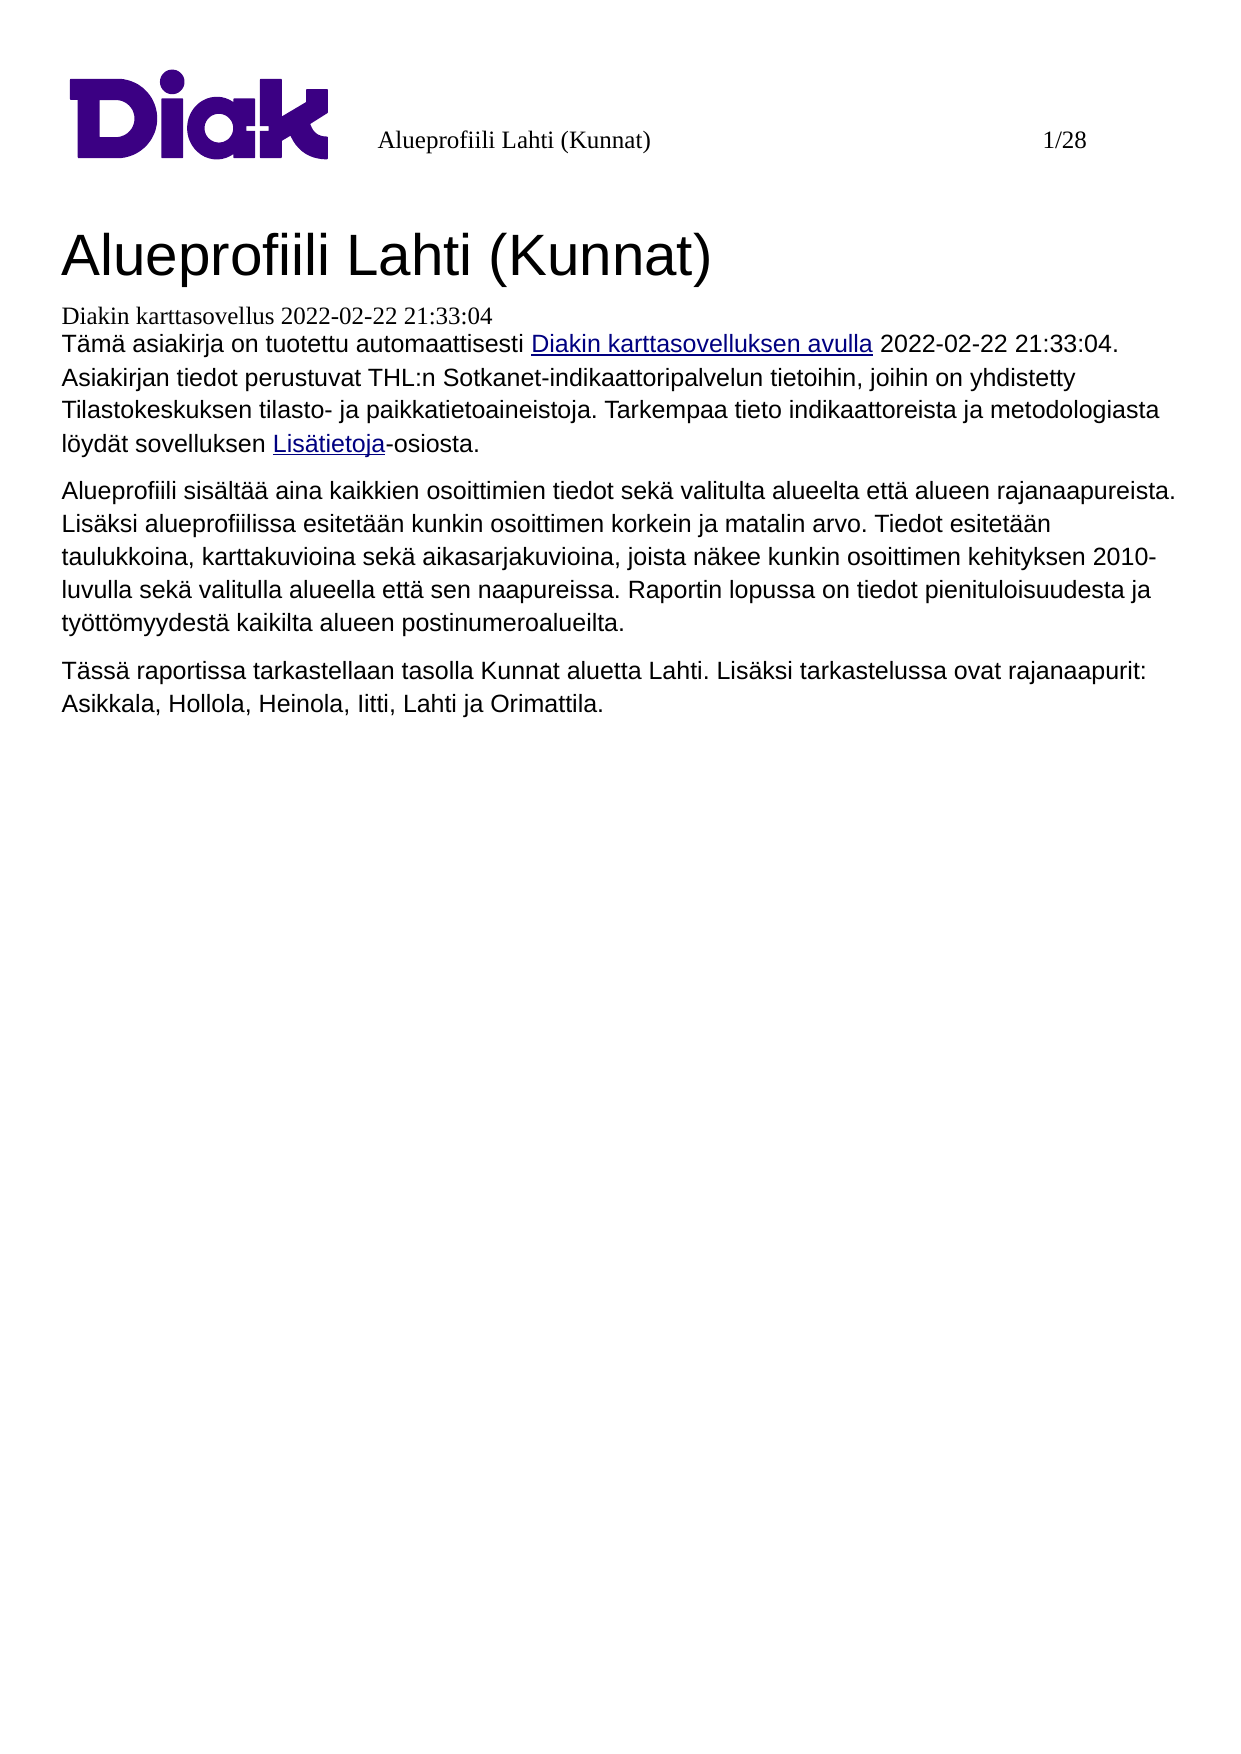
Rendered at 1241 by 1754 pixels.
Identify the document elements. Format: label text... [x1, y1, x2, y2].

text Alueprofiili sisältää aina kaikkien osoittimien tiedot sekä valitulta alueelta että alueen rajanaapureista. Lisäksi alueprofiilissa esitetään kunkin osoittimen korkein ja matalin arvo. Tiedot esitetään taulukkoina, karttakuvioina sekä aikasarjakuvioina, joista näkee kunkin osoittimen kehityksen 2010-luvulla sekä valitulla alueella että sen naapureissa. Raportin lopussa on tiedot pienituloisuudesta ja työttömyydestä kaikilta alueen postinumeroalueilta. [61, 476, 1179, 637]
text Tässä raportissa tarkastellaan tasolla Kunnat aluetta Lahti. Lisäksi tarkastelussa ovat rajanaapurit: Asikkala, Hollola, Heinola, Iitti, Lahti ja Orimattila. [61, 656, 1179, 718]
text Diakin karttasovellus 2022-02-22 21:33:04 [61, 301, 1179, 329]
title Alueprofiili Lahti (Kunnat) [61, 221, 1179, 288]
text Tämä asiakirja on tuotettu automaattisesti Diakin karttasovelluksen avulla 2022-02-22 21:33:04. Asiakirjan tiedot perustuvat THL:n Sotkanet-indikaattoripalvelun tietoihin, joihin on yhdistetty Tilastokeskuksen tilasto- ja paikkatietoaineistoja. Tarkempaa tieto indikaattoreista ja metodologiasta löydät sovelluksen Lisätietoja-osiosta. [61, 329, 1179, 457]
